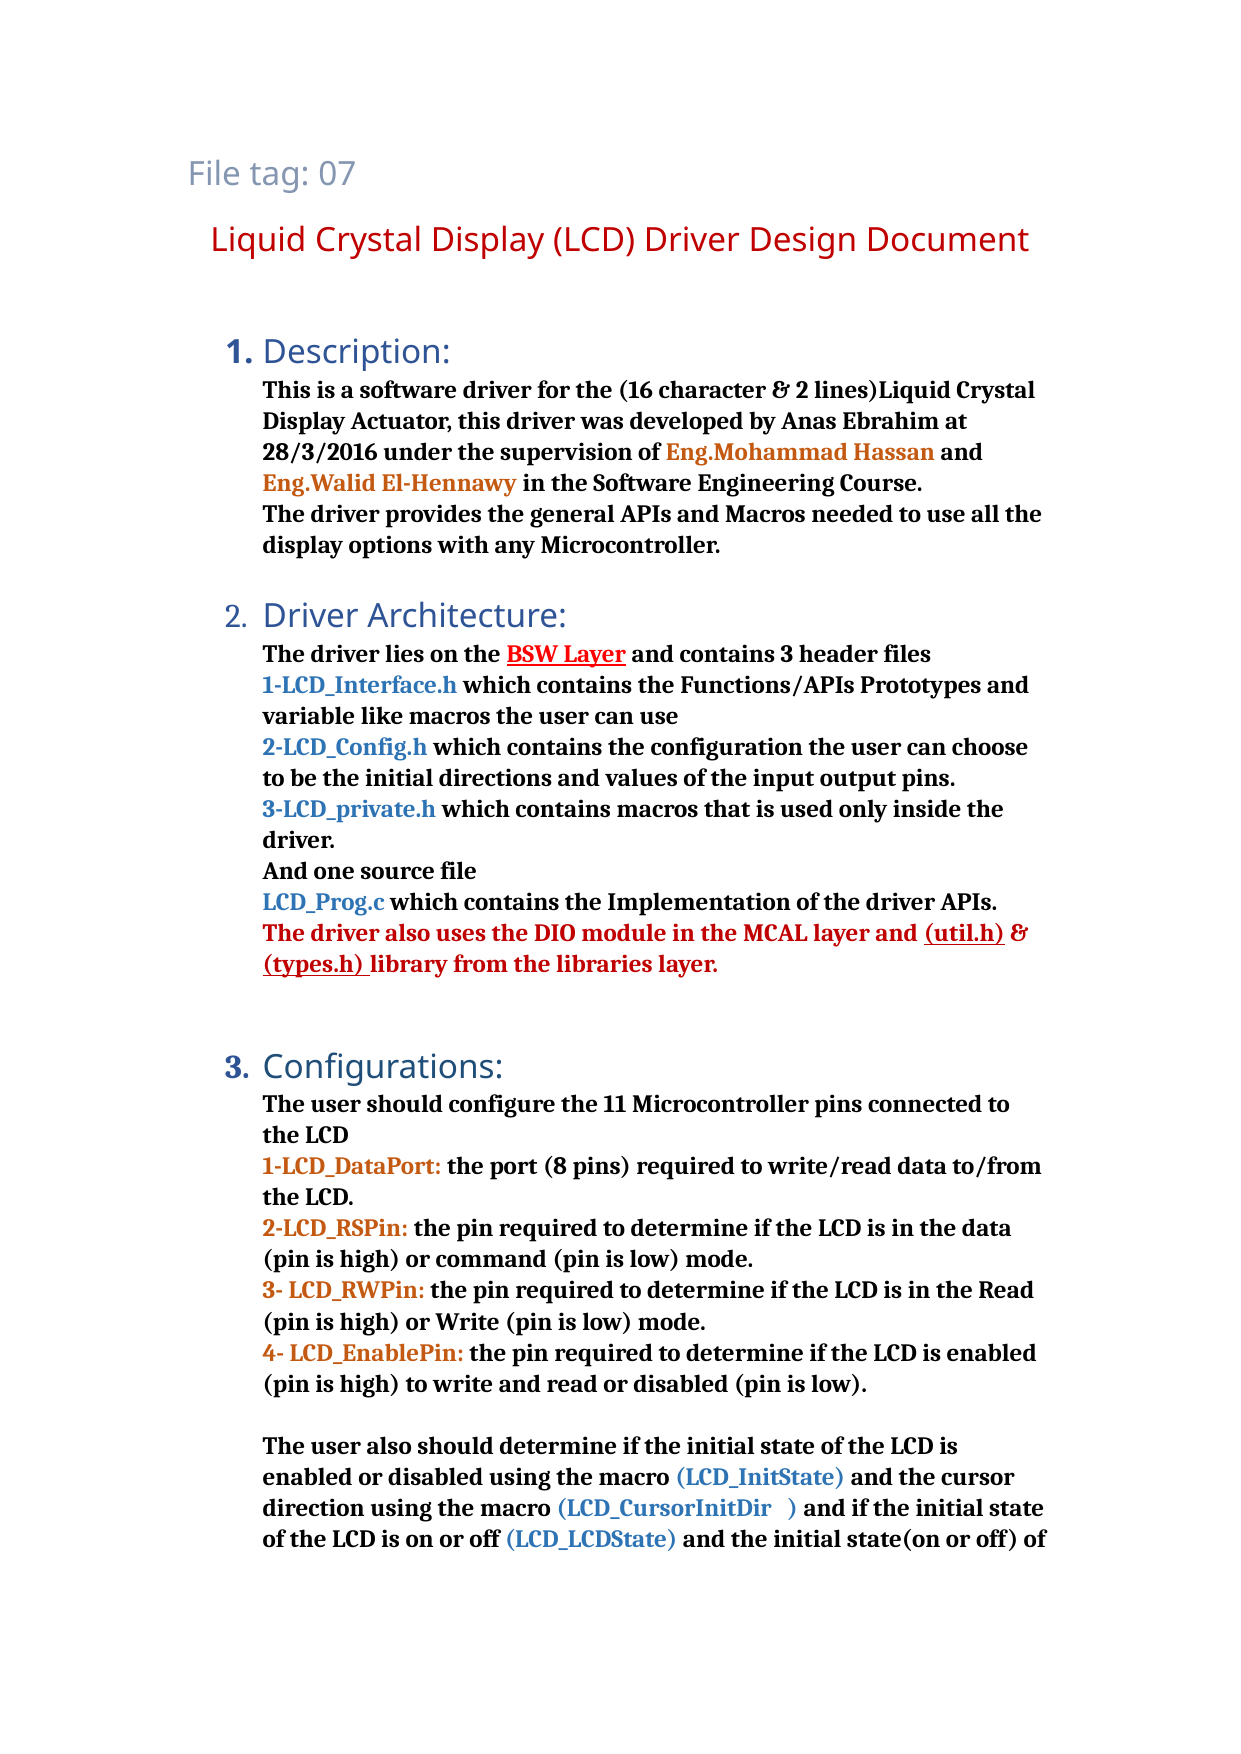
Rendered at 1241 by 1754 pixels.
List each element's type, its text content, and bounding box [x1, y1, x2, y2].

text Liquid Crystal Display (LCD) Driver Design Document [187, 216, 1053, 261]
list Description: This is a software driver for the (16 character & 2 lines)Liquid Crystal Display Actuator, this driver was developed by Anas Ebrahim at 28/3/2016 under the supervision of Eng.Mohammad Hassan and Eng.Walid El-Hennawy in the Software Engineering Course. The driver provides the general APIs and Macros needed to use all the display options with any Microcontroller. [225, 328, 1053, 590]
list Configurations: The user should configure the 11 Microcontroller pins connected to the LCD 1-LCD_DataPort: the port (8 pins) required to write/read data to/from the LCD. 2-LCD_RSPin: the pin required to determine if the LCD is in the data (pin is high) or command (pin is low) mode. 3- LCD_RWPin: the pin required to determine if the LCD is in the Read (pin is high) or Write (pin is low) mode. 4- LCD_EnablePin: the pin required to determine if the LCD is enabled (pin is high) to write and read or disabled (pin is low). The user also should determine if the initial state of the LCD is enabled or disabled using the macro (LCD_InitState) and the cursor direction using the macro (LCD_CursorInitDir ) and if the initial state of the LCD is on or off (LCD_LCDState) and the initial state(on or off) of [225, 1042, 1053, 1553]
list Driver Architecture: The driver lies on the BSW Layer and contains 3 header files 1-LCD_Interface.h which contains the Functions/APIs Prototypes and variable like macros the user can use 2-LCD_Config.h which contains the configuration the user can choose to be the initial directions and values of the input output pins. 3-LCD_private.h which contains macros that is used only inside the driver. And one source file LCD_Prog.c which contains the Implementation of the driver APIs. The driver also uses the DIO module in the MCAL layer and (util.h) & (types.h) library from the libraries layer. [225, 592, 1053, 1040]
text File tag: 07 [187, 150, 1053, 195]
